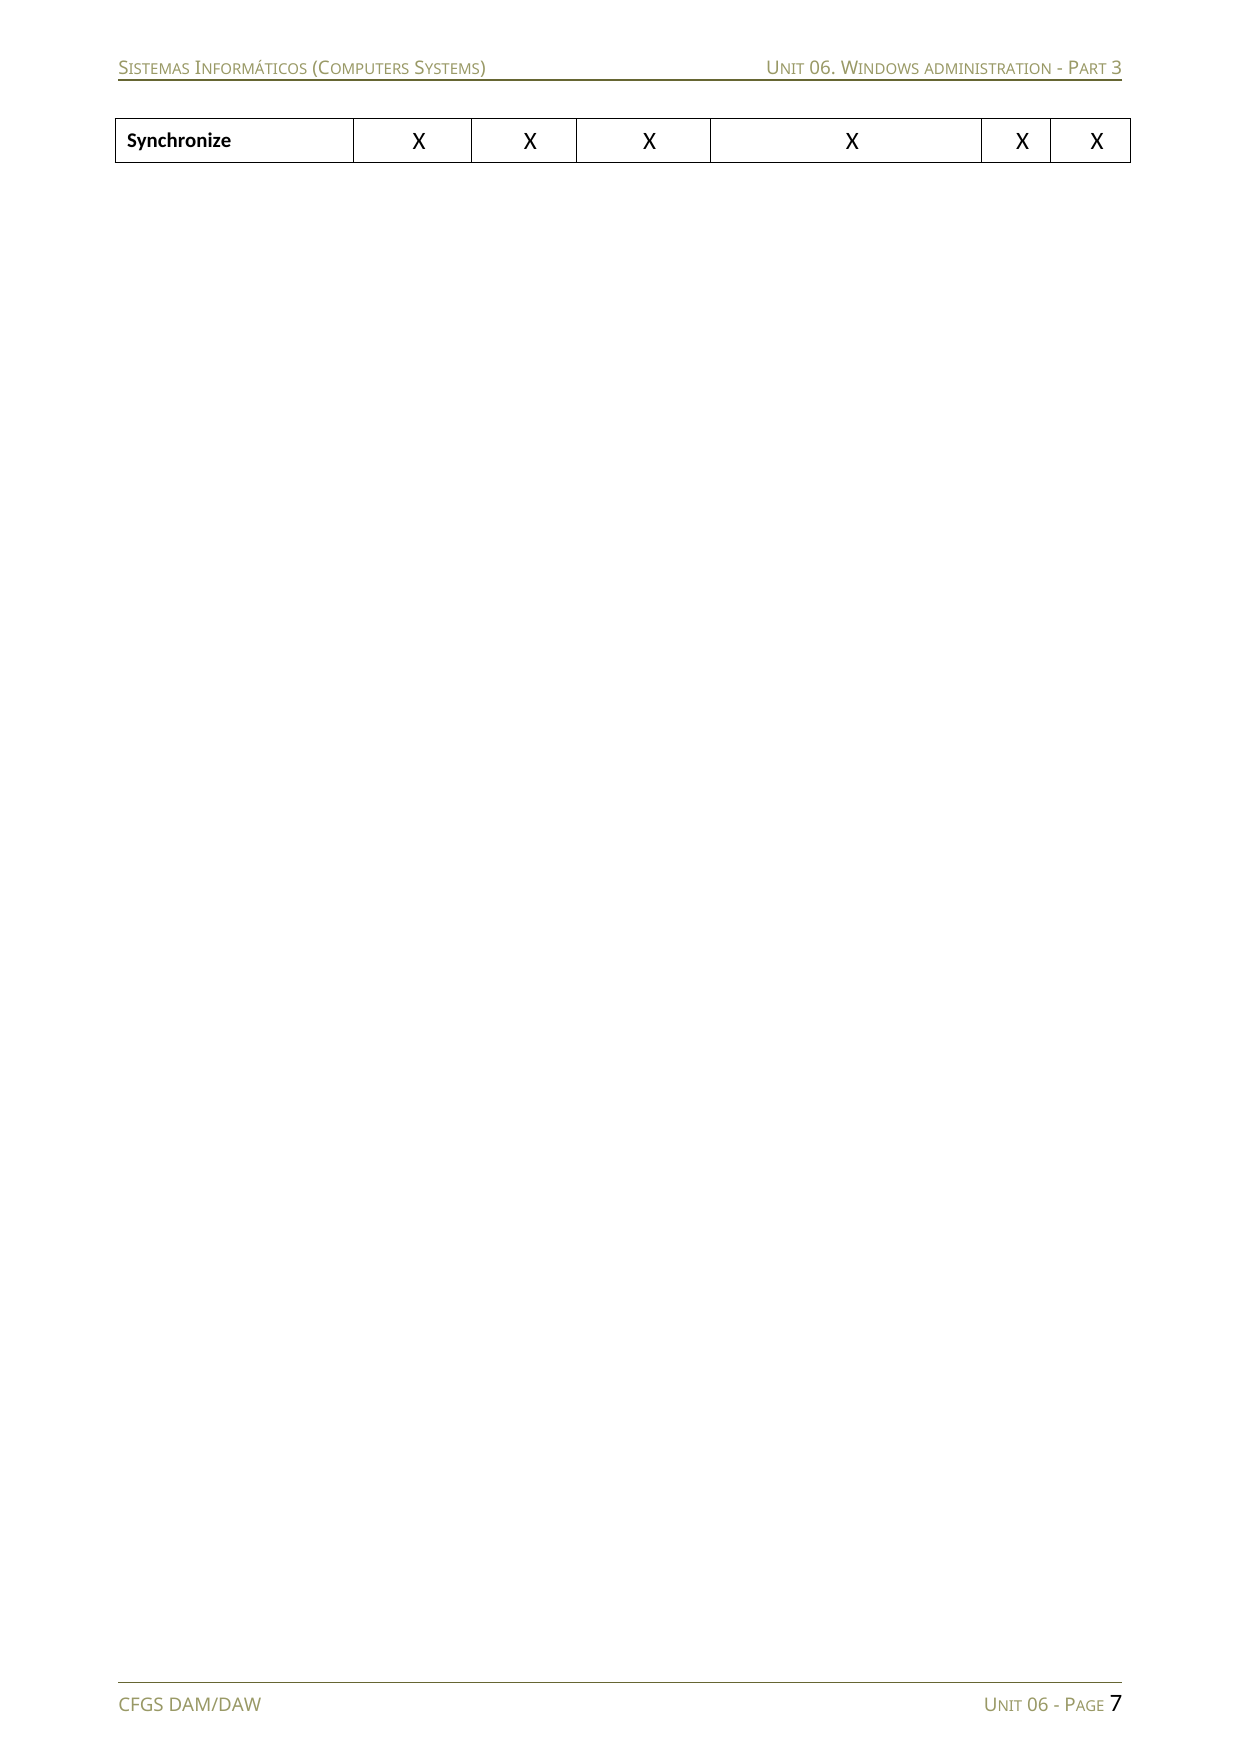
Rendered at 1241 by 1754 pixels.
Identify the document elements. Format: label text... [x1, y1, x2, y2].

table_cell X [472, 119, 576, 162]
table_cell X [711, 119, 981, 162]
table_cell X [354, 119, 471, 162]
table_cell Synchronize [116, 119, 353, 162]
table_cell X [982, 119, 1050, 162]
table_cell X [1051, 119, 1130, 162]
table_cell X [577, 119, 710, 162]
